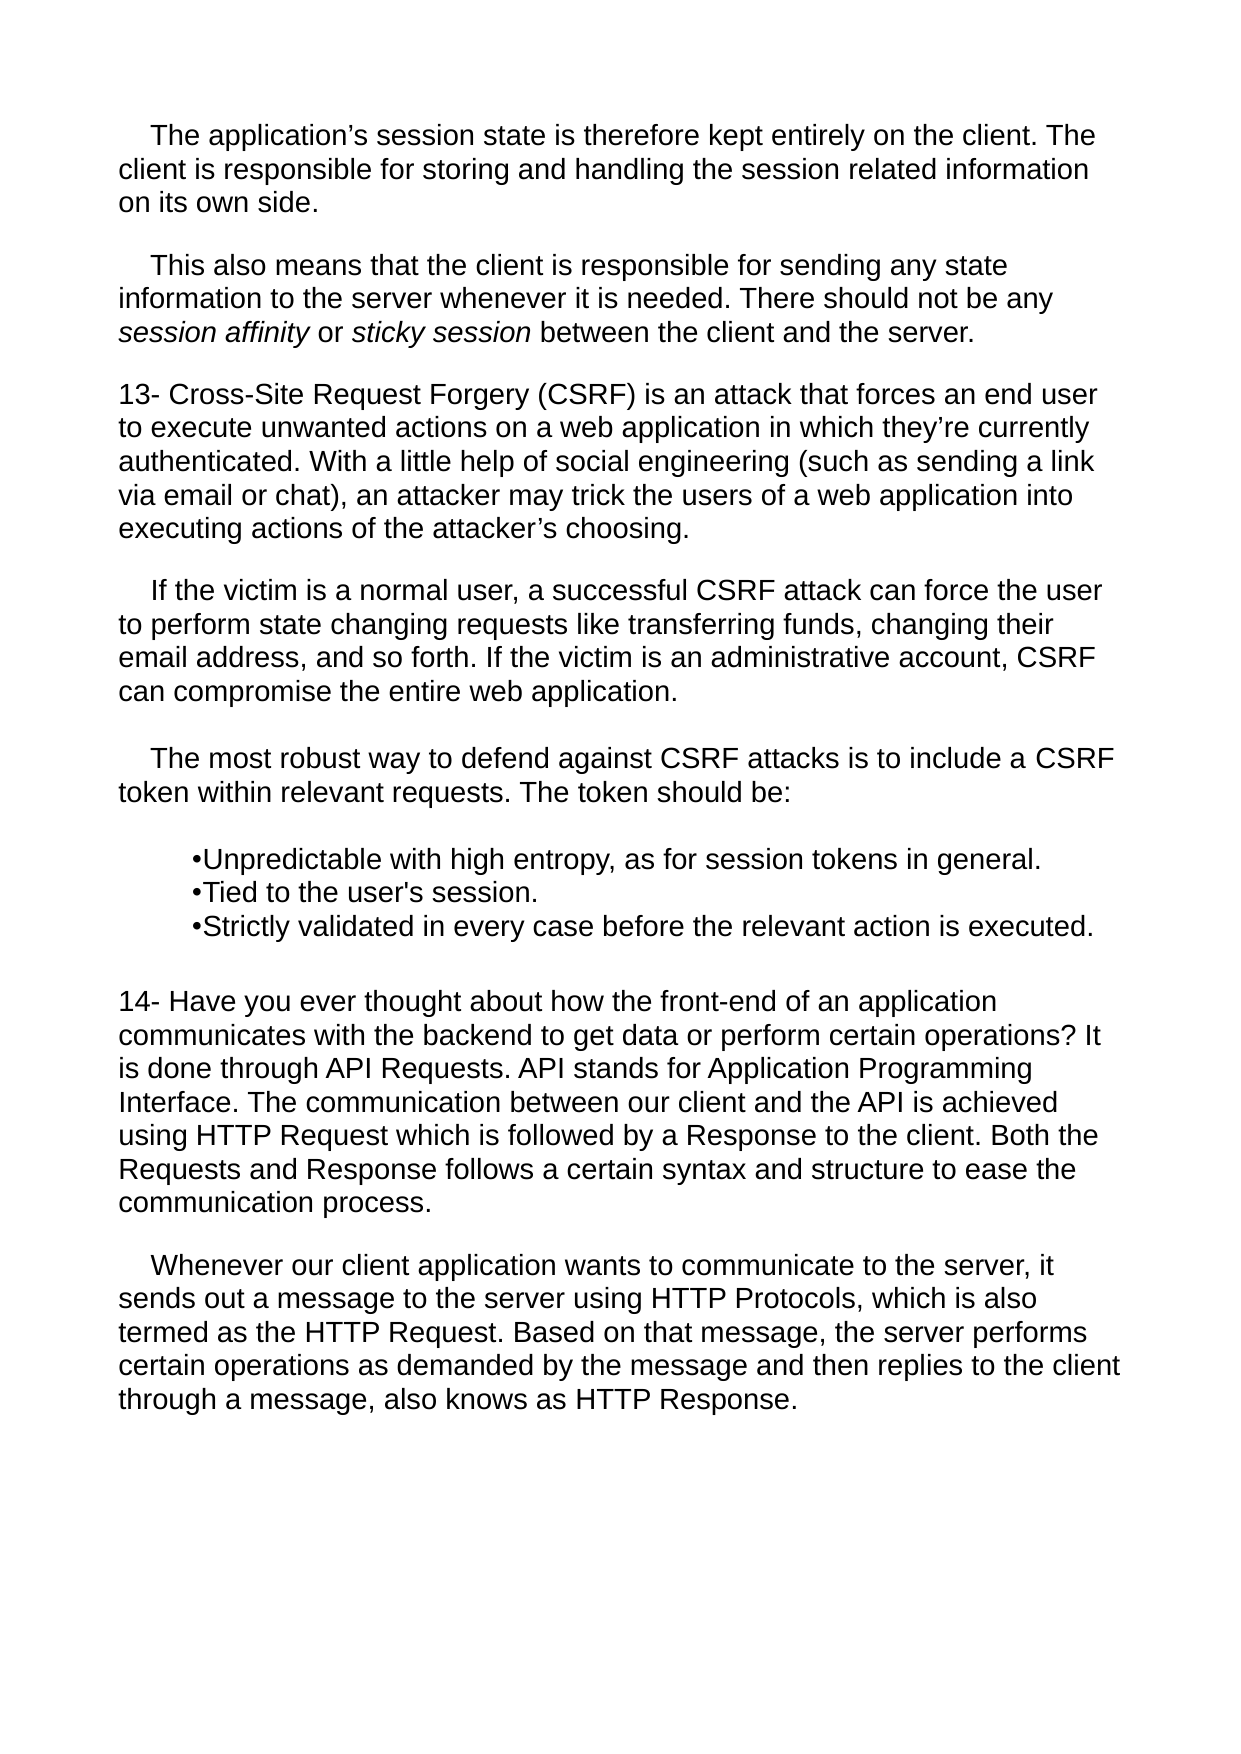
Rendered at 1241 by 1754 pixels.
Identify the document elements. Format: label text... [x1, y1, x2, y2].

list Strictly validated in every case before the relevant action is executed. [118, 909, 1122, 943]
list Tied to the user's session. [118, 875, 1122, 909]
text This also means that the client is responsible for sending any state information to the server whenever it is needed. There should not be any session affinity or sticky session between the client and the server. [118, 247, 1122, 348]
text 14- Have you ever thought about how the front-end of an application communicates with the backend to get data or perform certain operations? It is done through API Requests. API stands for Application Programming Interface. The communication between our client and the API is achieved using HTTP Request which is followed by a Response to the client. Both the Requests and Response follows a certain syntax and structure to ease the communication process. [118, 984, 1122, 1219]
text If the victim is a normal user, a successful CSRF attack can force the user to perform state changing requests like transferring funds, changing their email address, and so forth. If the victim is an administrative account, CSRF can compromise the entire web application. [118, 573, 1122, 707]
text Whenever our client application wants to communicate to the server, it sends out a message to the server using HTTP Protocols, which is also termed as the HTTP Request. Based on that message, the server performs certain operations as demanded by the message and then replies to the client through a message, also knows as HTTP Response. [118, 1248, 1122, 1415]
text The most robust way to defend against CSRF attacks is to include a CSRF token within relevant requests. The token should be: [118, 741, 1122, 808]
text The application’s session state is therefore kept entirely on the client. The client is responsible for storing and handling the session related information on its own side. [118, 118, 1122, 219]
list Unpredictable with high entropy, as for session tokens in general. [118, 842, 1122, 875]
text 13- Cross-Site Request Forgery (CSRF) is an attack that forces an end user to execute unwanted actions on a web application in which they’re currently authenticated. With a little help of social engineering (such as sending a link via email or chat), an attacker may trick the users of a web application into executing actions of the attacker’s choosing. [118, 377, 1122, 544]
